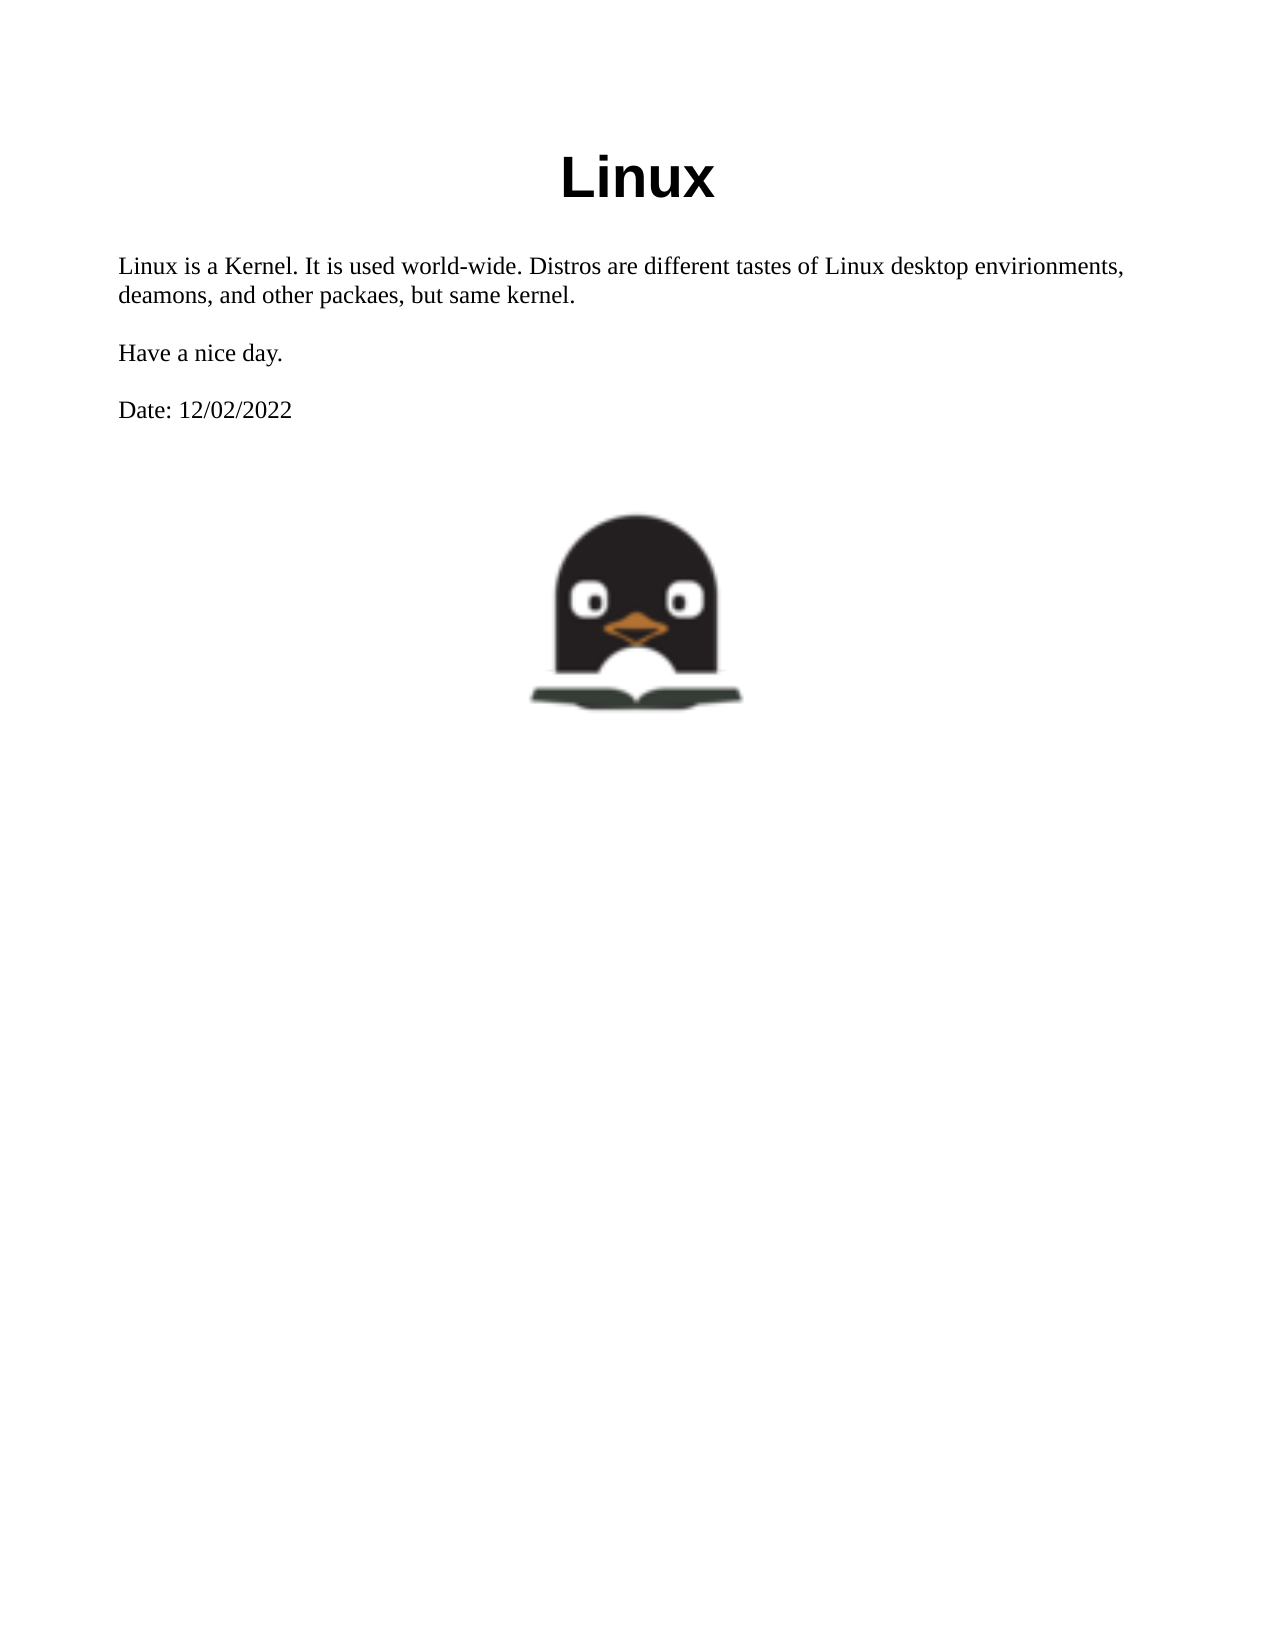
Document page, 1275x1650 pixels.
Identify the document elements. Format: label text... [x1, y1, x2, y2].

text Have a nice day. [118, 338, 1157, 366]
picture [476, 452, 799, 775]
title Linux [118, 143, 1157, 210]
text Linux is a Kernel. It is used world-wide. Distros are different tastes of Linux desktop envirionments, deamons, and other packaes, but same kernel. [118, 251, 1157, 309]
text Date: 12/02/2022 [118, 395, 1157, 424]
